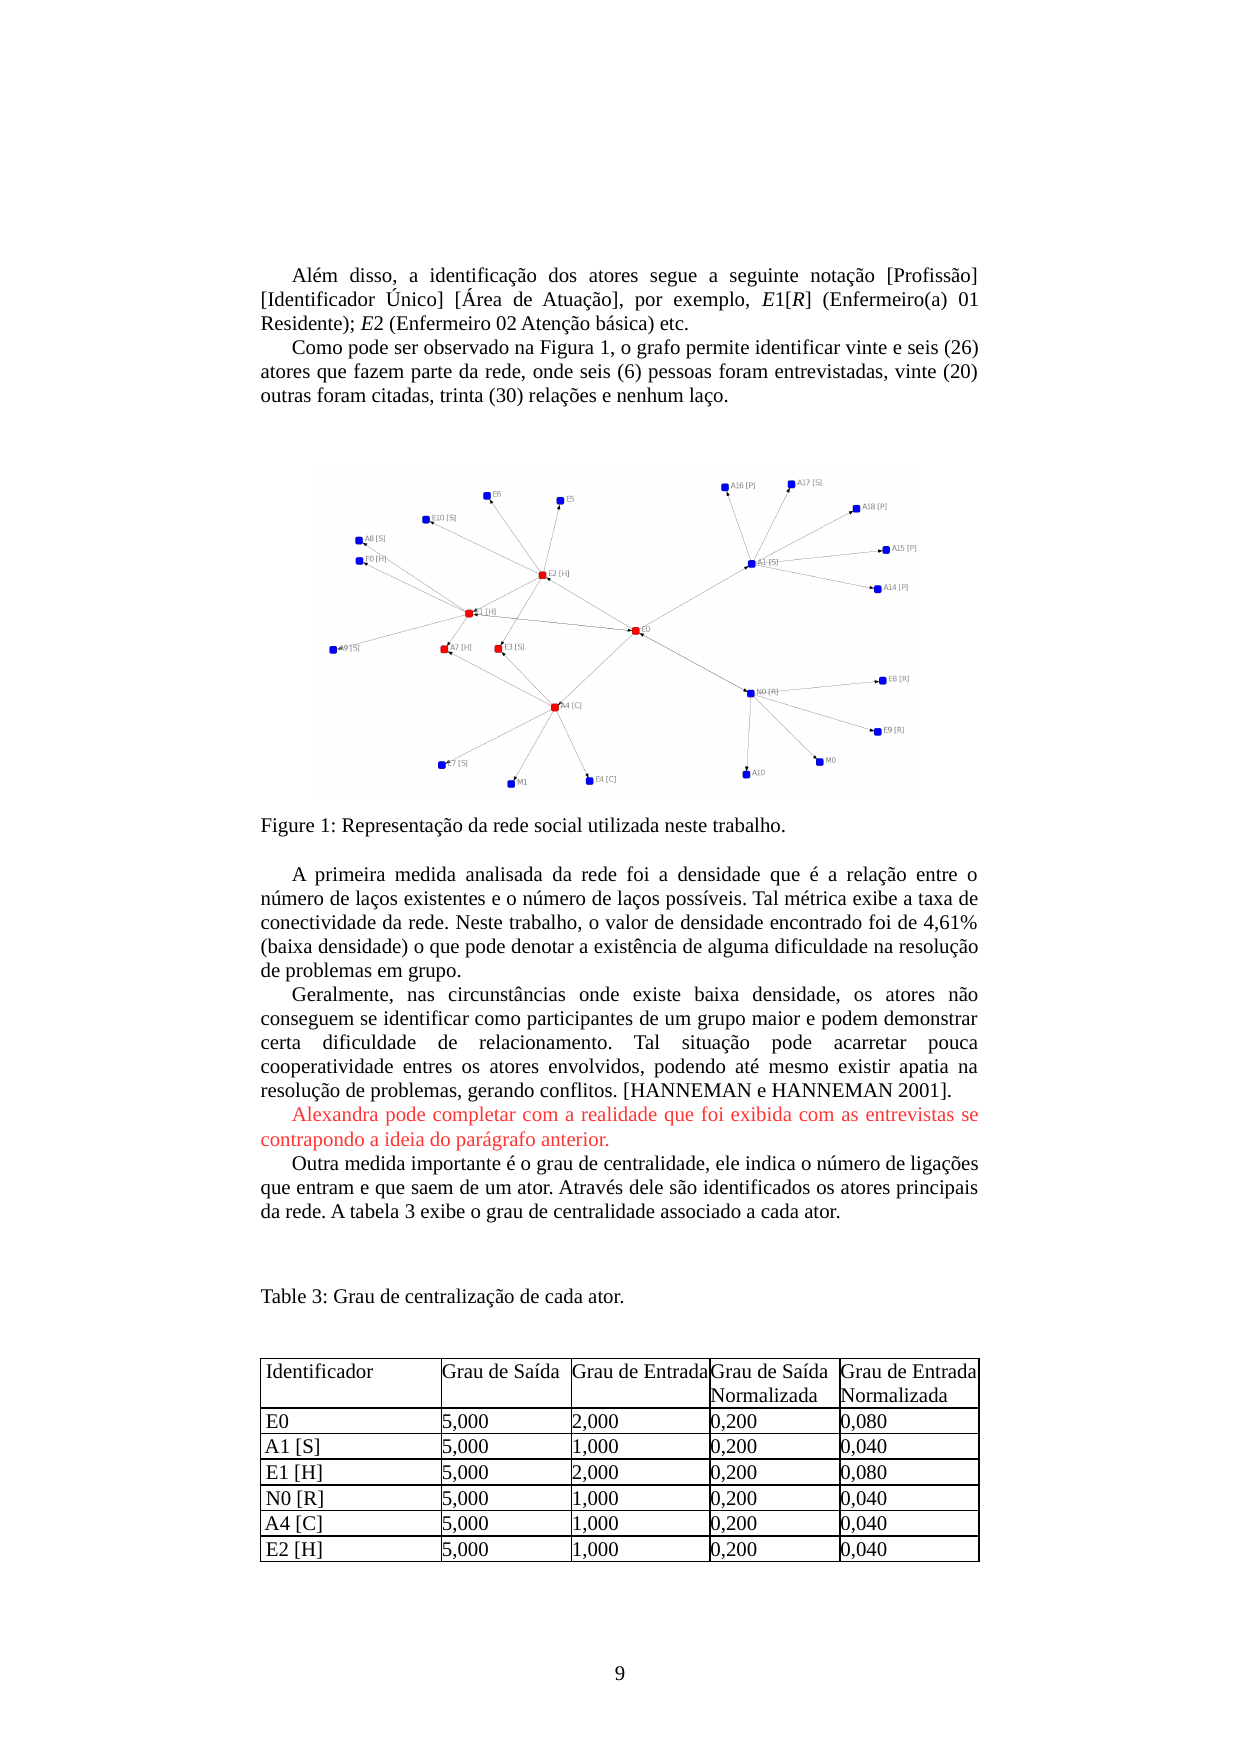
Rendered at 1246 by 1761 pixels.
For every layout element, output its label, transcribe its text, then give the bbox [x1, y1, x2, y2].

table_cell 5,000 [442, 1537, 571, 1561]
table_cell 1,000 [572, 1511, 709, 1535]
text Figure 1: Representação da rede social utilizada neste trabalho. [260, 813, 979, 837]
text Além disso, a identificação dos atores segue a seguinte notação [Profissão][Identificador Único] [Área de Atuação], por exemplo, E1[R] (Enfermeiro(a) 01 Residente); E2 (Enfermeiro 02 Atenção básica) etc. [260, 262, 979, 335]
table_cell 1,000 [572, 1537, 709, 1561]
table_cell 0,200 [711, 1511, 839, 1535]
table_cell E1 [H] [261, 1460, 441, 1484]
table_cell [442, 1383, 571, 1407]
table_cell 5,000 [442, 1409, 571, 1433]
table_header Grau de Saída [442, 1359, 571, 1383]
table_cell E0 [261, 1409, 441, 1433]
table_cell 0,040 [841, 1434, 978, 1458]
table_cell 1,000 [572, 1434, 709, 1458]
table_header Grau de Saída [711, 1359, 839, 1383]
table_cell [261, 1383, 441, 1407]
table_cell 0,080 [841, 1460, 978, 1484]
text Outra medida importante é o grau de centralidade, ele indica o número de ligações que entram e que saem de um ator. Através dele são identificados os atores principais da rede. A tabela 3 exibe o grau de centralidade associado a cada ator. [260, 1151, 979, 1223]
table_cell 0,040 [841, 1486, 978, 1509]
table_header Identificador [261, 1359, 441, 1383]
table_cell 0,080 [841, 1409, 978, 1433]
table_cell A1 [S] [261, 1434, 441, 1458]
table_cell 5,000 [442, 1460, 571, 1484]
table_cell 0,200 [711, 1537, 839, 1561]
table_cell Normalizada [711, 1383, 839, 1407]
table_cell [572, 1383, 709, 1407]
table_cell 0,200 [711, 1486, 839, 1509]
table_cell E2 [H] [261, 1537, 441, 1561]
table_cell 0,200 [711, 1434, 839, 1458]
table_cell N0 [R] [261, 1486, 441, 1509]
table_cell 2,000 [572, 1460, 709, 1484]
table_cell 5,000 [442, 1486, 571, 1509]
table_header Grau de Entrada [841, 1359, 978, 1383]
table_cell A4 [C] [261, 1511, 441, 1535]
table_cell 5,000 [442, 1434, 571, 1458]
picture [314, 468, 920, 796]
table_cell 0,200 [711, 1460, 839, 1484]
text Como pode ser observado na Figura 1, o grafo permite identificar vinte e seis (26) atores que fazem parte da rede, onde seis (6) pessoas foram entrevistadas, vinte (20) outras foram citadas, trinta (30) relações e nenhum laço. [260, 335, 979, 407]
table_cell 2,000 [572, 1409, 709, 1433]
table_cell 0,040 [841, 1511, 978, 1535]
text Alexandra pode completar com a realidade que foi exibida com as entrevistas se contrapondo a ideia do parágrafo anterior. [260, 1102, 979, 1151]
table_header Grau de Entrada [572, 1359, 709, 1383]
table_cell 0,200 [711, 1409, 839, 1433]
table_cell 1,000 [572, 1486, 709, 1509]
table_cell Normalizada [841, 1383, 978, 1407]
text A primeira medida analisada da rede foi a densidade que é a relação entre o número de laços existentes e o número de laços possíveis. Tal métrica exibe a taxa de conectividade da rede. Neste trabalho, o valor de densidade encontrado foi de 4,61% (baixa densidade) o que pode denotar a existência de alguma dificuldade na resolução de problemas em grupo. [260, 862, 979, 982]
text Table 3: Grau de centralização de cada ator. [260, 1284, 979, 1308]
table_cell 5,000 [442, 1511, 571, 1535]
text Geralmente, nas circunstâncias onde existe baixa densidade, os atores não conseguem se identificar como participantes de um grupo maior e podem demonstrar certa dificuldade de relacionamento. Tal situação pode acarretar pouca cooperatividade entres os atores envolvidos, podendo até mesmo existir apatia na resolução de problemas, gerando conflitos. [HANNEMAN e HANNEMAN 2001]. [260, 982, 979, 1102]
table_cell 0,040 [841, 1537, 978, 1561]
